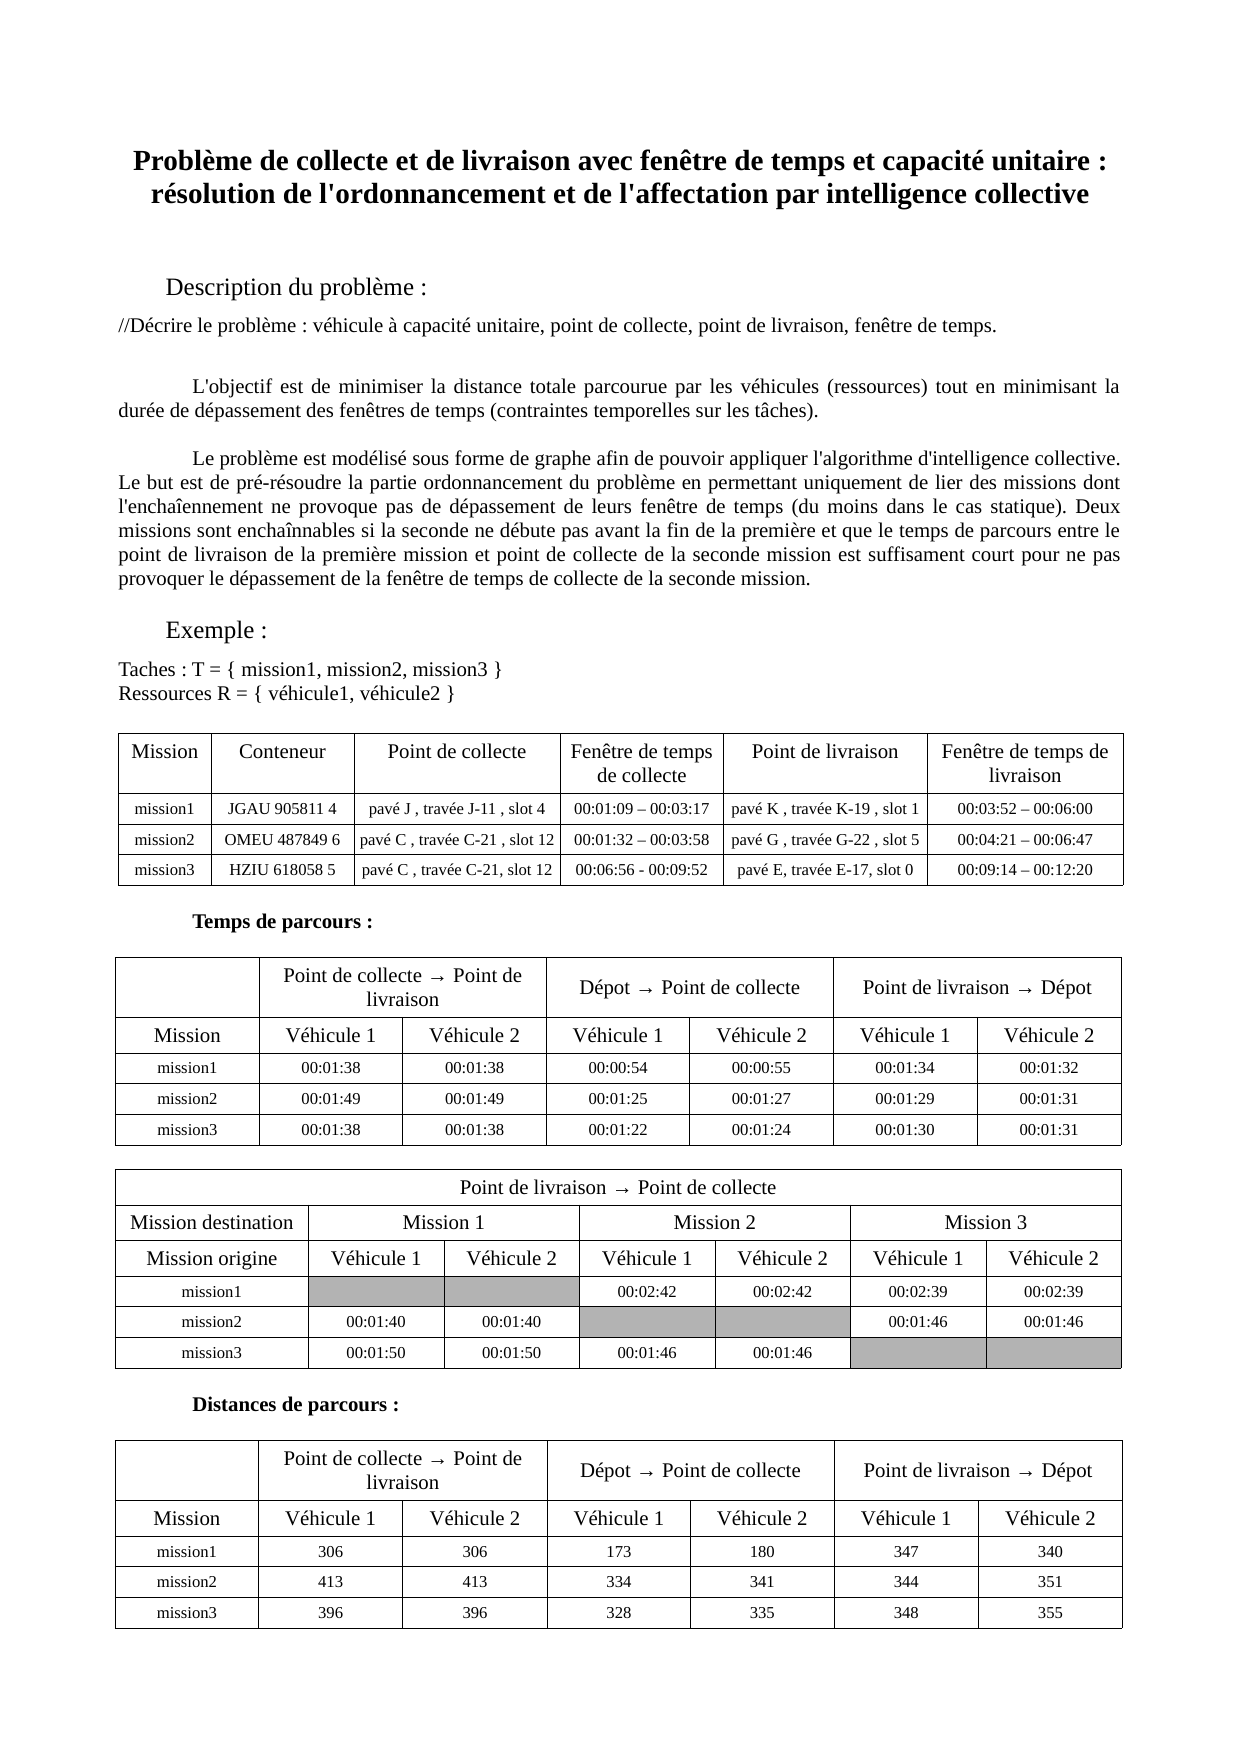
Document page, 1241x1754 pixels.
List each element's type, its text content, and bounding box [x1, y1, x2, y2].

text Taches : T = { mission1, mission2, mission3 } [118, 656, 1122, 681]
table_cell Mission [116, 1501, 258, 1536]
table_cell 00:01:38 [260, 1115, 402, 1145]
table_cell 00:01:27 [690, 1084, 833, 1114]
table_cell Véhicule 2 [716, 1241, 850, 1276]
table_cell 00:01:31 [978, 1084, 1121, 1114]
table_header Mission [119, 734, 211, 793]
text Le problème est modélisé sous forme de graphe afin de pouvoir appliquer l'algorithme d'intelligence collective. Le but est de pré-résoudre la partie ordonnancement du problème en permettant uniquement de lier des missions dont l'enchaîennement ne provoque pas de dépassement de leurs fenêtre de temps (du moins dans le cas statique). Deux missions sont enchaînnables si la seconde ne débute pas avant la fin de la première et que le temps de parcours entre le point de livraison de la première mission et point de collecte de la seconde mission est suffisament court pour ne pas provoquer le dépassement de la fenêtre de temps de collecte de la seconde mission. [118, 446, 1122, 590]
table_cell mission1 [116, 1054, 259, 1083]
table_cell 00:01:32 – 00:03:58 [561, 825, 723, 854]
table_cell mission3 [119, 855, 211, 885]
table_cell HZIU 618058 5 [212, 855, 354, 885]
table_header Fenêtre de temps de livraison [928, 734, 1123, 793]
table_cell Mission 2 [580, 1206, 850, 1240]
table_cell [716, 1307, 850, 1337]
table_cell pavé G , travée G-22 , slot 5 [724, 825, 927, 854]
table_cell 00:01:24 [690, 1115, 833, 1145]
table_cell 306 [259, 1537, 402, 1566]
table_cell [851, 1338, 986, 1368]
table_cell Mission destination [116, 1206, 308, 1240]
text //Décrire le problème : véhicule à capacité unitaire, point de collecte, point de livraison, fenêtre de temps. [118, 313, 1122, 337]
table_cell Véhicule 2 [978, 1018, 1121, 1052]
table_cell 00:01:40 [445, 1307, 579, 1337]
table_cell 00:02:42 [580, 1277, 715, 1306]
table_cell 347 [835, 1537, 978, 1566]
table_cell 413 [403, 1567, 547, 1597]
table_cell Véhicule 1 [259, 1501, 402, 1536]
table_cell 344 [835, 1567, 978, 1597]
table_cell pavé C , travée C-21, slot 12 [355, 855, 560, 885]
table_cell mission1 [116, 1277, 308, 1306]
table_cell pavé J , travée J-11 , slot 4 [355, 794, 560, 823]
table_cell pavé C , travée C-21 , slot 12 [355, 825, 560, 854]
table_cell 00:01:25 [547, 1084, 689, 1114]
table_cell OMEU 487849 6 [212, 825, 354, 854]
table_cell mission2 [116, 1567, 258, 1597]
table_header Point de livraison → Dépot [835, 1441, 1122, 1500]
table_cell 00:01:46 [987, 1307, 1121, 1337]
subtitle Exemple : [165, 615, 1122, 644]
table_cell Véhicule 2 [690, 1018, 833, 1052]
table_cell 334 [548, 1567, 690, 1597]
table_header Point de collecte → Point de livraison [259, 1441, 547, 1500]
table_cell 00:01:38 [403, 1054, 546, 1083]
table_header Point de collecte → Point de livraison [260, 958, 546, 1017]
table_cell 00:01:40 [309, 1307, 444, 1337]
table_cell 173 [548, 1537, 690, 1566]
table_cell mission1 [119, 794, 211, 823]
table_header [116, 958, 259, 1017]
table_cell 00:01:30 [834, 1115, 977, 1145]
table_cell 00:01:49 [403, 1084, 546, 1114]
table_cell mission3 [116, 1338, 308, 1368]
table_cell Véhicule 1 [835, 1501, 978, 1536]
table_cell Véhicule 1 [548, 1501, 690, 1536]
table_cell 396 [403, 1598, 547, 1628]
table_cell JGAU 905811 4 [212, 794, 354, 823]
table_cell [580, 1307, 715, 1337]
table_header Point de livraison [724, 734, 927, 793]
table_cell 00:01:09 – 00:03:17 [561, 794, 723, 823]
table_cell 306 [403, 1537, 547, 1566]
table_cell 00:09:14 – 00:12:20 [928, 855, 1123, 885]
table_cell 396 [259, 1598, 402, 1628]
table_cell 00:02:39 [987, 1277, 1121, 1306]
table_cell Véhicule 1 [309, 1241, 444, 1276]
table_cell 351 [979, 1567, 1122, 1597]
table_cell 00:00:55 [690, 1054, 833, 1083]
table_header Dépot → Point de collecte [548, 1441, 834, 1500]
table_header Dépot → Point de collecte [547, 958, 833, 1017]
table_cell 335 [691, 1598, 834, 1628]
table_cell 00:01:31 [978, 1115, 1121, 1145]
subtitle Description du problème : [165, 272, 1122, 301]
table_cell Véhicule 1 [547, 1018, 689, 1052]
table_cell mission3 [116, 1115, 259, 1145]
table_cell Véhicule 1 [260, 1018, 402, 1052]
table_cell Mission 1 [309, 1206, 579, 1240]
table_header Point de livraison → Dépot [834, 958, 1121, 1017]
table_cell 00:01:50 [309, 1338, 444, 1368]
table_cell Mission origine [116, 1241, 308, 1276]
table_cell 340 [979, 1537, 1122, 1566]
table_cell [309, 1277, 444, 1306]
table_header Point de livraison → Point de collecte [116, 1170, 1121, 1204]
table_cell 00:01:22 [547, 1115, 689, 1145]
table_cell Véhicule 1 [851, 1241, 986, 1276]
table_header [116, 1441, 258, 1500]
table_cell Véhicule 1 [834, 1018, 977, 1052]
table_cell pavé K , travée K-19 , slot 1 [724, 794, 927, 823]
table_cell 00:01:29 [834, 1084, 977, 1114]
text Distances de parcours : [118, 1392, 1122, 1416]
table_cell 180 [691, 1537, 834, 1566]
table_cell Véhicule 2 [987, 1241, 1121, 1276]
table_cell mission2 [116, 1084, 259, 1114]
table_header Fenêtre de temps de collecte [561, 734, 723, 793]
table_cell 00:06:56 - 00:09:52 [561, 855, 723, 885]
table_cell 00:02:42 [716, 1277, 850, 1306]
table_cell Véhicule 2 [403, 1018, 546, 1052]
text Temps de parcours : [118, 909, 1122, 933]
table_cell Véhicule 2 [691, 1501, 834, 1536]
table_cell 00:00:54 [547, 1054, 689, 1083]
table_cell 00:01:49 [260, 1084, 402, 1114]
subtitle Problème de collecte et de livraison avec fenêtre de temps et capacité unitaire : résolution de l'ordonnancement et de l'affectation par intelligence collective [118, 143, 1122, 210]
table_cell 00:01:46 [580, 1338, 715, 1368]
table_cell 355 [979, 1598, 1122, 1628]
table_cell 00:02:39 [851, 1277, 986, 1306]
table_cell 00:01:46 [851, 1307, 986, 1337]
table_cell Véhicule 1 [580, 1241, 715, 1276]
table_cell [445, 1277, 579, 1306]
table_cell mission2 [119, 825, 211, 854]
table_cell 00:01:32 [978, 1054, 1121, 1083]
text Ressources R = { véhicule1, véhicule2 } [118, 681, 1122, 704]
table_cell 413 [259, 1567, 402, 1597]
table_cell Mission 3 [851, 1206, 1121, 1240]
table_cell 341 [691, 1567, 834, 1597]
table_cell Véhicule 2 [445, 1241, 579, 1276]
table_cell mission3 [116, 1598, 258, 1628]
table_cell 00:03:52 – 00:06:00 [928, 794, 1123, 823]
table_cell 00:01:38 [403, 1115, 546, 1145]
table_cell 00:04:21 – 00:06:47 [928, 825, 1123, 854]
table_cell 348 [835, 1598, 978, 1628]
table_cell 00:01:34 [834, 1054, 977, 1083]
table_cell Mission [116, 1018, 259, 1052]
table_cell Véhicule 2 [979, 1501, 1122, 1536]
table_cell pavé E, travée E-17, slot 0 [724, 855, 927, 885]
table_cell mission1 [116, 1537, 258, 1566]
table_header Conteneur [212, 734, 354, 793]
table_cell mission2 [116, 1307, 308, 1337]
text L'objectif est de minimiser la distance totale parcourue par les véhicules (ressources) tout en minimisant la durée de dépassement des fenêtres de temps (contraintes temporelles sur les tâches). [118, 374, 1122, 422]
table_cell 00:01:50 [445, 1338, 579, 1368]
table_cell 328 [548, 1598, 690, 1628]
table_cell Véhicule 2 [403, 1501, 547, 1536]
table_cell [987, 1338, 1121, 1368]
table_header Point de collecte [355, 734, 560, 793]
table_cell 00:01:38 [260, 1054, 402, 1083]
table_cell 00:01:46 [716, 1338, 850, 1368]
